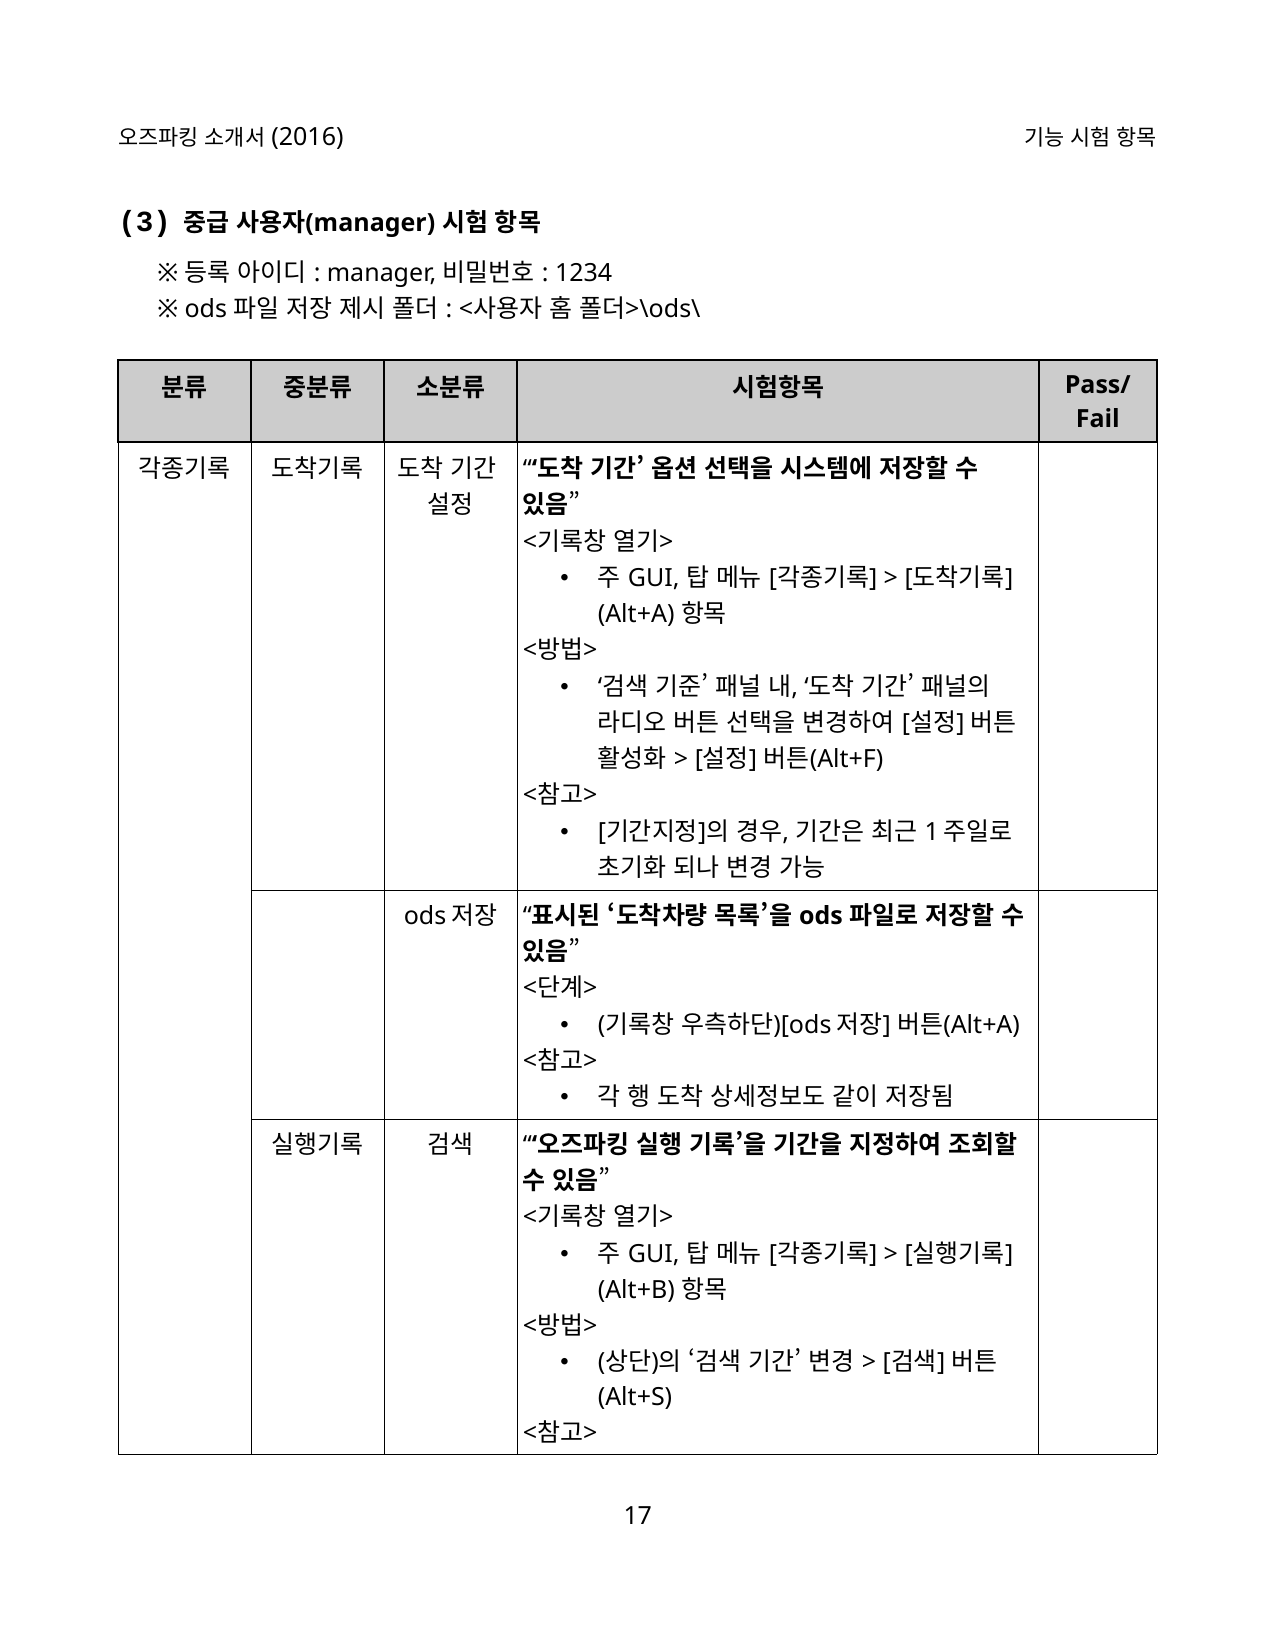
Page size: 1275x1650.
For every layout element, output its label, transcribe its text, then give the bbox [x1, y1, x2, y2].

table_cell “‘도착 기간’ 옵션 선택을 시스템에 저장할 수 있음” <기록창 열기> 주 GUI, 탑 메뉴 [각종기록] > [도착기록](Alt+A) 항목 <방법> ‘검색 기준’ 패널 내, ‘도착 기간’ 패널의 라디오 버튼 선택을 변경하여 [설정] 버튼 활성화 > [설정] 버튼(Alt+F) <참고> [기간지정]의 경우, 기간은 최근 1주일로 초기화 되나 변경 가능 [518, 443, 1038, 889]
table_cell ods저장 [385, 891, 517, 1118]
table_cell 검색 [385, 1120, 517, 1454]
table_cell [1039, 1120, 1157, 1454]
text ※ 등록 아이디 : manager, 비밀번호 : 1234 [118, 253, 1157, 289]
table_cell 실행기록 [252, 1120, 384, 1454]
table_cell “‘오즈파킹 실행 기록’을 기간을 지정하여 조회할 수 있음” <기록창 열기> 주 GUI, 탑 메뉴 [각종기록] > [실행기록](Alt+B) 항목 <방법> (상단)의 ‘검색 기간’ 변경 > [검색] 버튼(Alt+S) <참고> 오즈파킹 비정상적 종료(예, 디버깅)의 경우 '가동 중지' 시각이 누락되어 있을 수 있음 [518, 1120, 1038, 1454]
table_header 소분류 [385, 361, 516, 441]
table_cell [1039, 443, 1157, 889]
table_header 중분류 [252, 361, 383, 441]
table_cell 도착 기간 설정 [385, 443, 517, 889]
table_header 시험항목 [518, 361, 1038, 441]
table_cell [252, 891, 384, 1118]
table_cell [1039, 891, 1157, 1118]
table_header Pass/Fail [1040, 361, 1156, 441]
table_cell 각종기록 [119, 443, 251, 1454]
subtitle 중급 사용자(manager) 시험 항목 [118, 202, 1157, 240]
text ※ ods 파일 저장 제시 폴더 : <사용자 홈 폴더>\ods\ [118, 289, 1157, 359]
table_header 분류 [119, 361, 250, 441]
table_cell 도착기록 [252, 443, 384, 889]
table_cell “표시된 ‘도착차량 목록’을 ods 파일로 저장할 수 있음” <단계> (기록창 우측하단)[ods저장] 버튼(Alt+A) <참고> 각 행 도착 상세정보도 같이 저장됨 [518, 891, 1038, 1118]
